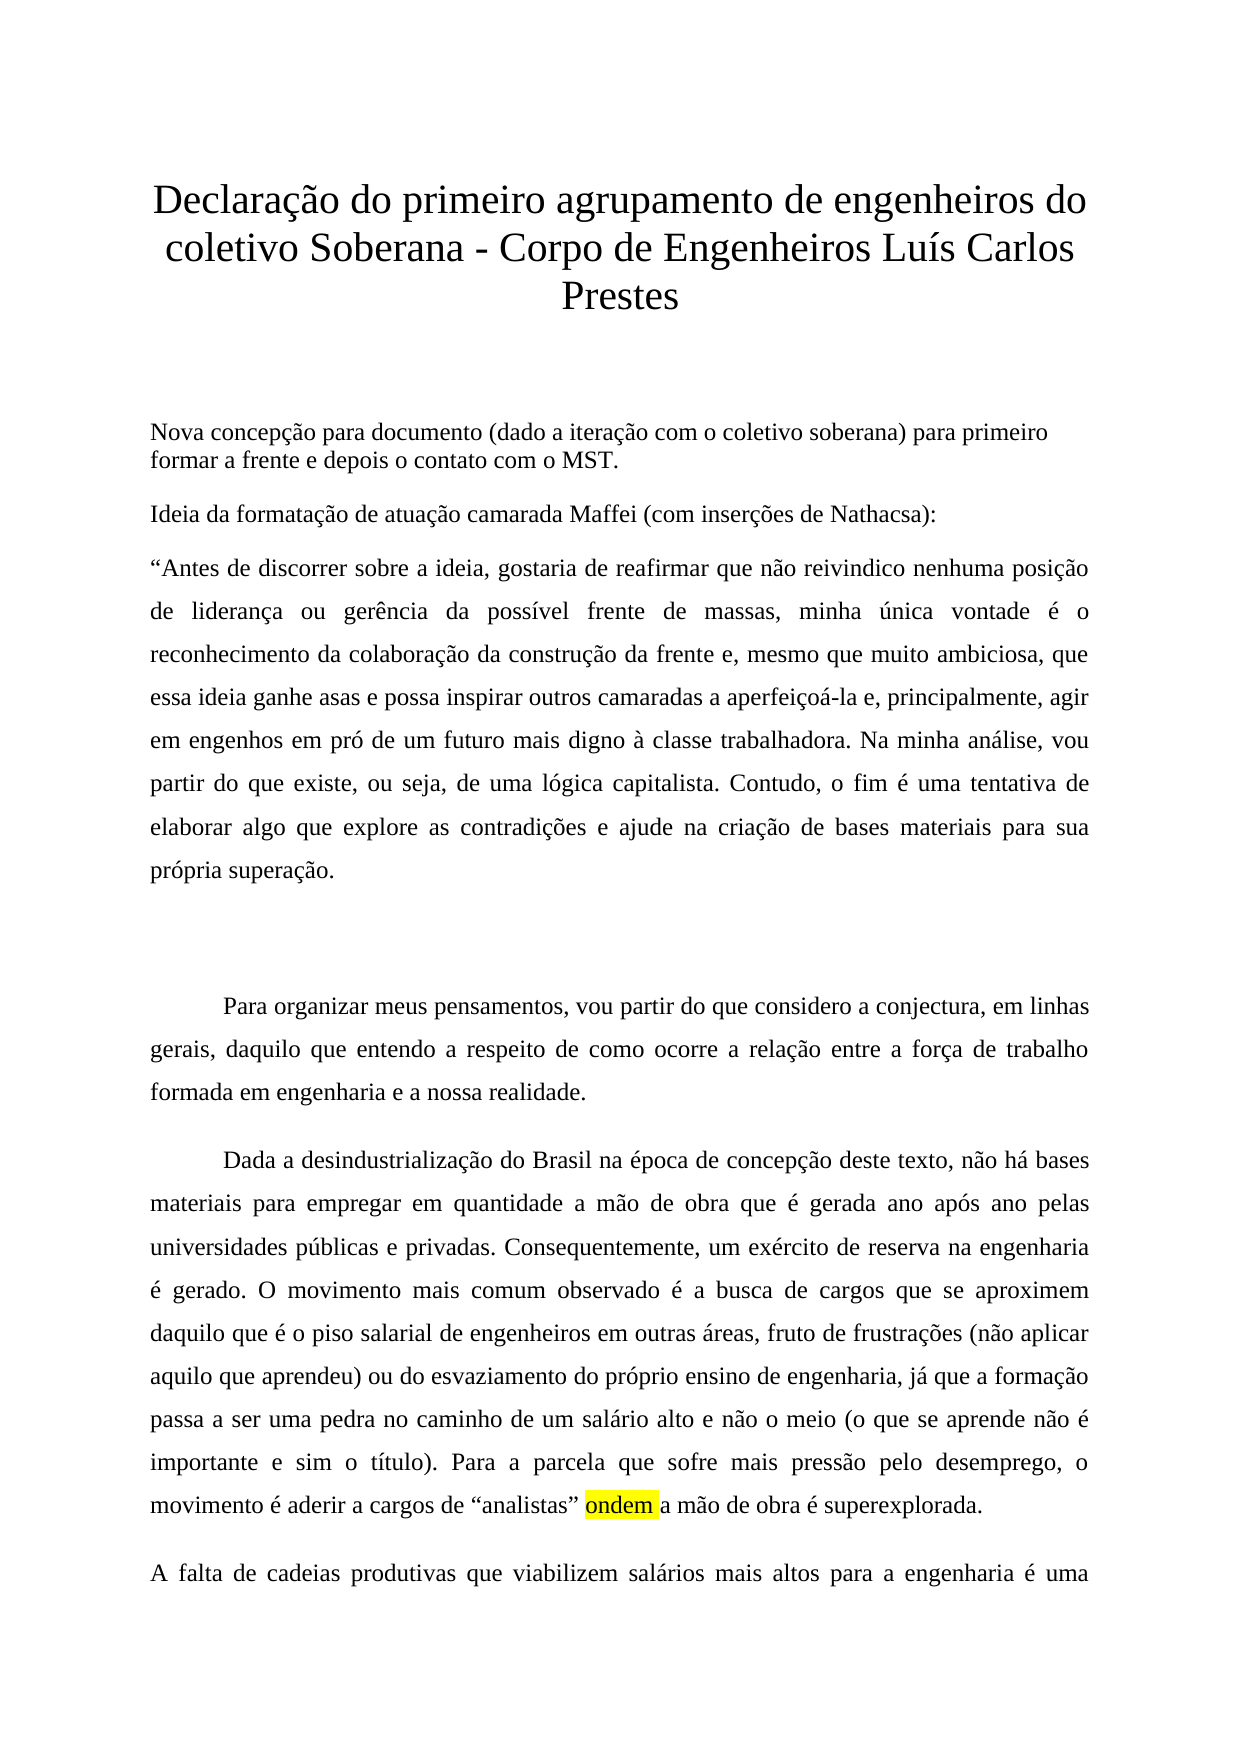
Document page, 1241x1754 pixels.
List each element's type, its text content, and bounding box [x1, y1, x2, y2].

text “Antes de discorrer sobre a ideia, gostaria de reafirmar que não reivindico nenhuma posição de liderança ou gerência da possível frente de massas, minha única vontade é o reconhecimento da colaboração da construção da frente e, mesmo que muito ambiciosa, que essa ideia ganhe asas e possa inspirar outros camaradas a aperfeiçoá-la e, principalmente, agir em engenhos em pró de um futuro mais digno à classe trabalhadora. Na minha análise, vou partir do que existe, ou seja, de uma lógica capitalista. Contudo, o fim é uma tentativa de elaborar algo que explore as contradições e ajude na criação de bases materiais para sua própria superação. [150, 553, 1090, 883]
text Ideia da formatação de atuação camarada Maffei (com inserções de Nathacsa): [150, 499, 1090, 528]
text Declaração do primeiro agrupamento de engenheiros do coletivo Soberana - Corpo de Engenheiros Luís Carlos Prestes [150, 175, 1090, 319]
text A falta de cadeias produtivas que viabilizem salários mais altos para a engenharia é uma [150, 1558, 1090, 1587]
text Dada a desindustrialização do Brasil na época de concepção deste texto, não há bases materiais para empregar em quantidade a mão de obra que é gerada ano após ano pelas universidades públicas e privadas. Consequentemente, um exército de reserva na engenharia é gerado. O movimento mais comum observado é a busca de cargos que se aproximem daquilo que é o piso salarial de engenheiros em outras áreas, fruto de frustrações (não aplicar aquilo que aprendeu) ou do esvaziamento do próprio ensino de engenharia, já que a formação passa a ser uma pedra no caminho de um salário alto e não o meio (o que se aprende não é importante e sim o título). Para a parcela que sofre mais pressão pelo desemprego, o movimento é aderir a cargos de “analistas” ondem a mão de obra é superexplorada. [150, 1145, 1090, 1519]
text Nova concepção para documento (dado a iteração com o coletivo soberana) para primeiro formar a frente e depois o contato com o MST. [150, 417, 1090, 474]
text Para organizar meus pensamentos, vou partir do que considero a conjectura, em linhas gerais, daquilo que entendo a respeito de como ocorre a relação entre a força de trabalho formada em engenharia e a nossa realidade. [150, 991, 1090, 1106]
